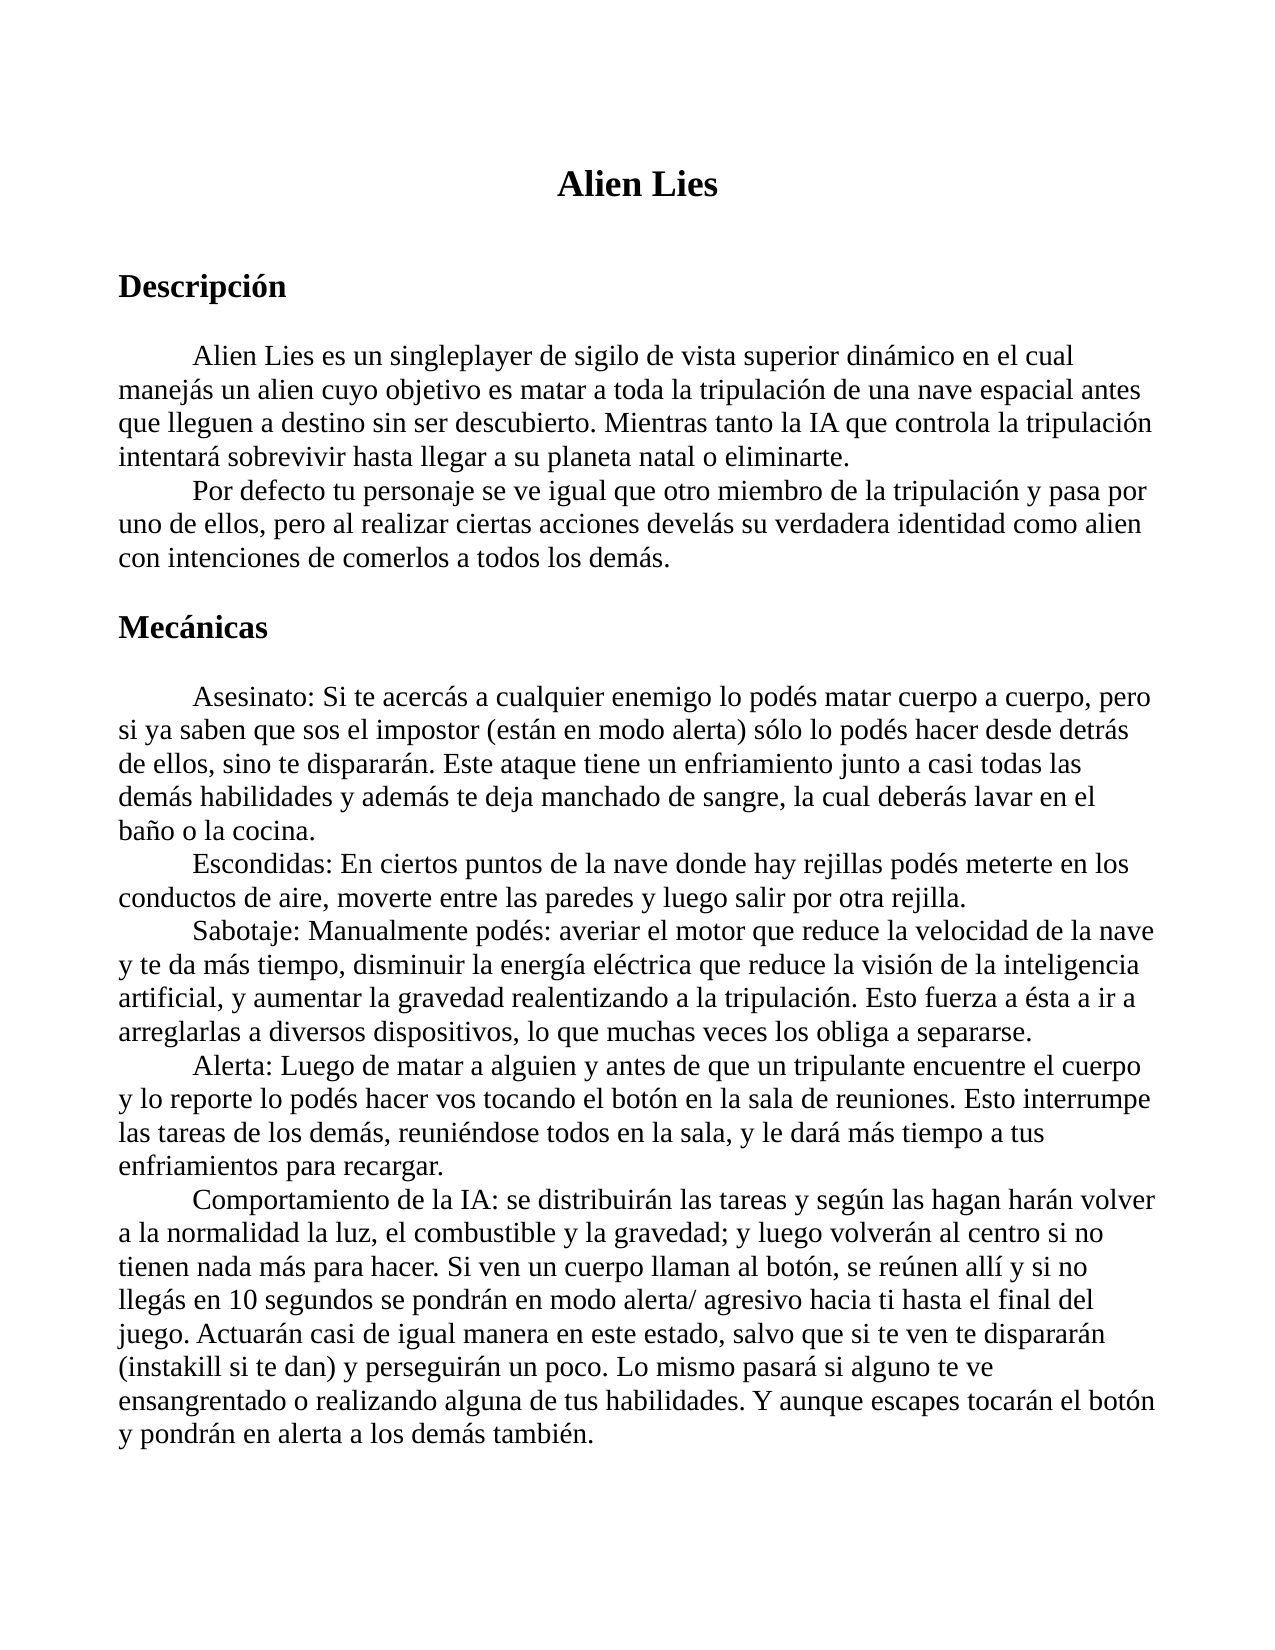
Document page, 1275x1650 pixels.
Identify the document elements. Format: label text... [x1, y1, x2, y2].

text Alien Lies [118, 161, 1157, 204]
text Comportamiento de la IA: se distribuirán las tareas y según las hagan harán volver a la normalidad la luz, el combustible y la gravedad; y luego volverán al centro si no tienen nada más para hacer. Si ven un cuerpo llaman al botón, se reúnen allí y si no llegás en 10 segundos se pondrán en modo alerta/ agresivo hacia ti hasta el final del juego. Actuarán casi de igual manera en este estado, salvo que si te ven te dispararán (instakill si te dan) y perseguirán un poco. Lo mismo pasará si alguno te ve ensangrentado o realizando alguna de tus habilidades. Y aunque escapes tocarán el botón y pondrán en alerta a los demás también. [118, 1182, 1157, 1450]
text Escondidas: En ciertos puntos de la nave donde hay rejillas podés meterte en los conductos de aire, moverte entre las paredes y luego salir por otra rejilla. [118, 846, 1157, 913]
text Asesinato: Si te acercás a cualquier enemigo lo podés matar cuerpo a cuerpo, pero si ya saben que sos el impostor (están en modo alerta) sólo lo podés hacer desde detrás de ellos, sino te dispararán. Este ataque tiene un enfriamiento junto a casi todas las demás habilidades y además te deja manchado de sangre, la cual deberás lavar en el baño o la cocina. [118, 679, 1157, 846]
text Por defecto tu personaje se ve igual que otro miembro de la tripulación y pasa por uno de ellos, pero al realizar ciertas acciones develás su verdadera identidad como alien con intenciones de comerlos a todos los demás. [118, 473, 1157, 573]
text Sabotaje: Manualmente podés: averiar el motor que reduce la velocidad de la nave y te da más tiempo, disminuir la energía eléctrica que reduce la visión de la inteligencia artificial, y aumentar la gravedad realentizando a la tripulación. Esto fuerza a ésta a ir a arreglarlas a diversos dispositivos, lo que muchas veces los obliga a separarse. [118, 913, 1157, 1048]
text Descripción [118, 267, 1157, 305]
text Alien Lies es un singleplayer de sigilo de vista superior dinámico en el cual manejás un alien cuyo objetivo es matar a toda la tripulación de una nave espacial antes que lleguen a destino sin ser descubierto. Mientras tanto la IA que controla la tripulación intentará sobrevivir hasta llegar a su planeta natal o eliminarte. [118, 338, 1157, 473]
text Alerta: Luego de matar a alguien y antes de que un tripulante encuentre el cuerpo y lo reporte lo podés hacer vos tocando el botón en la sala de reuniones. Esto interrumpe las tareas de los demás, reuniéndose todos en la sala, y le dará más tiempo a tus enfriamientos para recargar. [118, 1048, 1157, 1182]
text Mecánicas [118, 607, 1157, 645]
